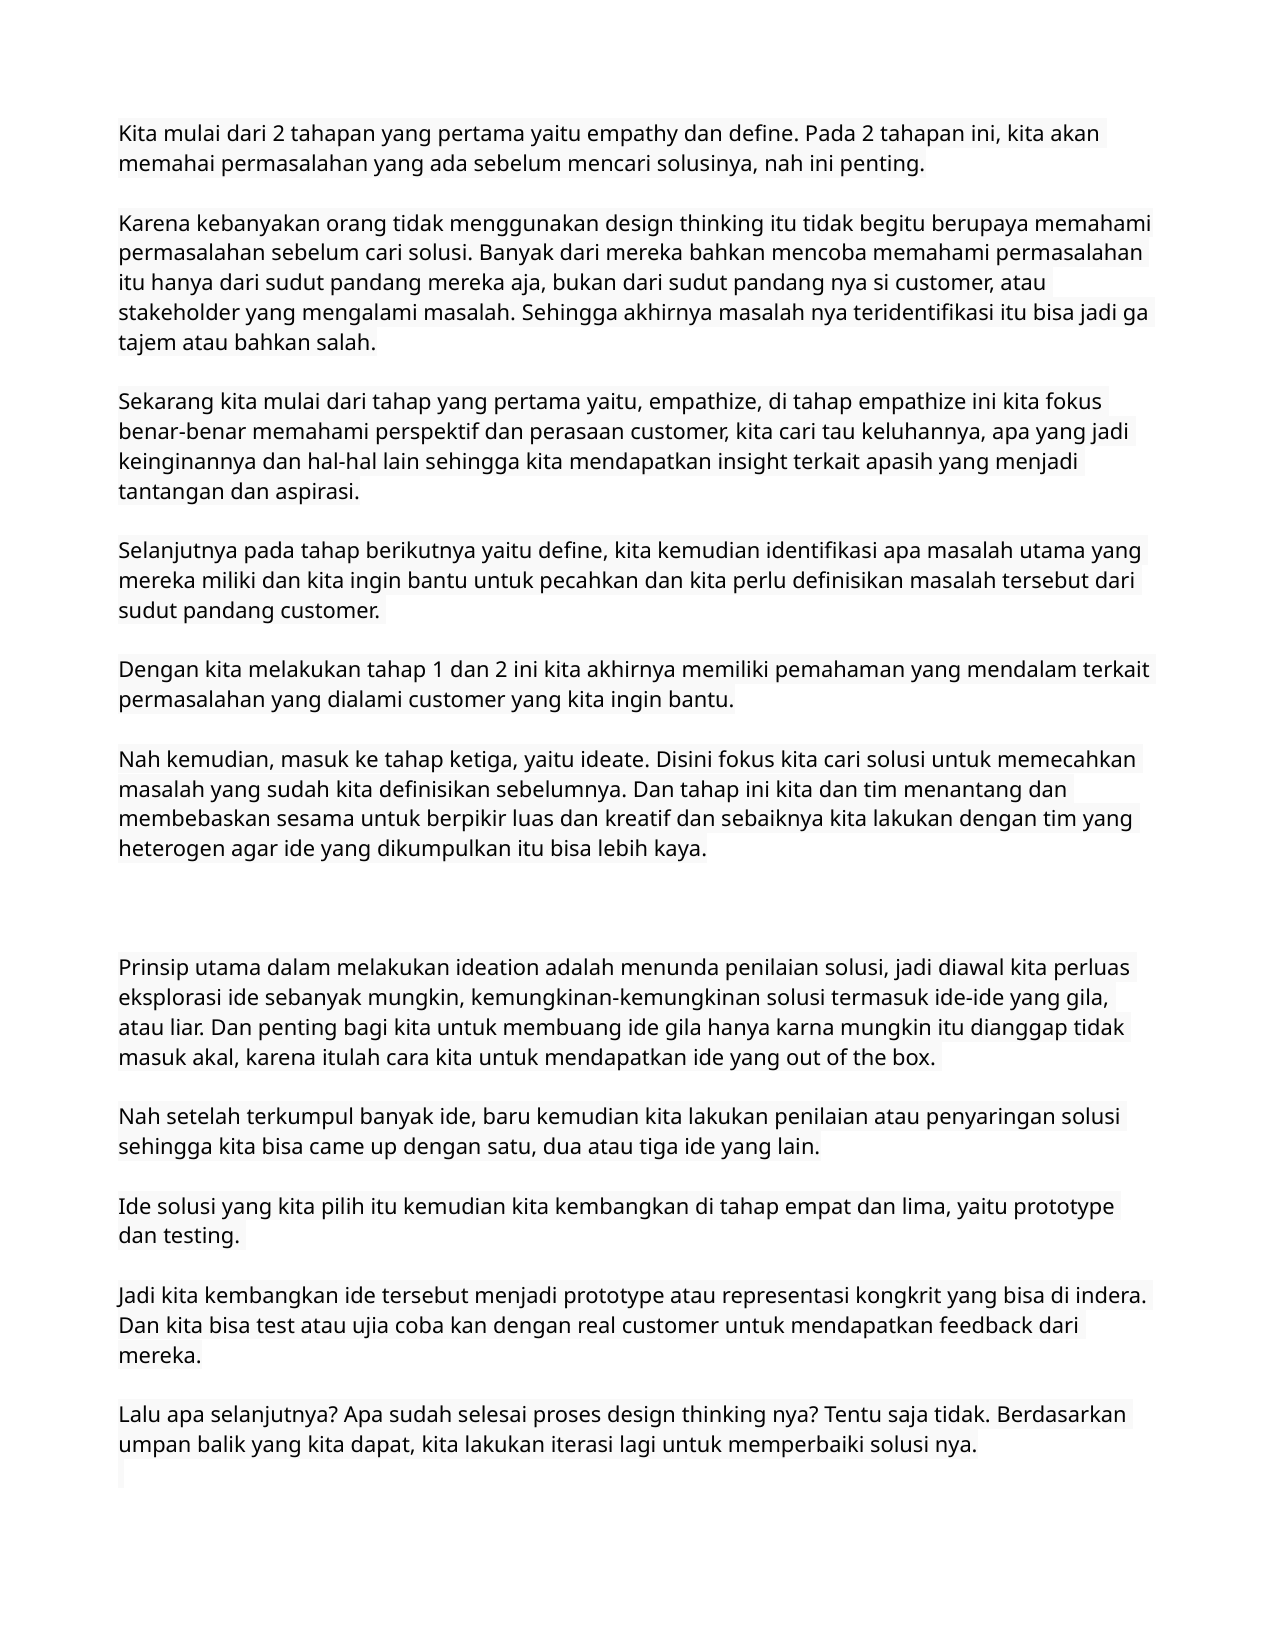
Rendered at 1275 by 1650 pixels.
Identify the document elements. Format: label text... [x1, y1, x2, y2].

text Nah kemudian, masuk ke tahap ketiga, yaitu ideate. Disini fokus kita cari solusi untuk memecahkan masalah yang sudah kita definisikan sebelumnya. Dan tahap ini kita dan tim menantang dan membebaskan sesama untuk berpikir luas dan kreatif dan sebaiknya kita lakukan dengan tim yang heterogen agar ide yang dikumpulkan itu bisa lebih kaya. [118, 744, 1157, 863]
text Selanjutnya pada tahap berikutnya yaitu define, kita kemudian identifikasi apa masalah utama yang mereka miliki dan kita ingin bantu untuk pecahkan dan kita perlu definisikan masalah tersebut dari sudut pandang customer. [118, 535, 1157, 624]
text Kita mulai dari 2 tahapan yang pertama yaitu empathy dan define. Pada 2 tahapan ini, kita akan memahai permasalahan yang ada sebelum mencari solusinya, nah ini penting. [118, 118, 1157, 178]
text Nah setelah terkumpul banyak ide, baru kemudian kita lakukan penilaian atau penyaringan solusi sehingga kita bisa came up dengan satu, dua atau tiga ide yang lain. [118, 1101, 1157, 1161]
text Ide solusi yang kita pilih itu kemudian kita kembangkan di tahap empat dan lima, yaitu prototype dan testing. [118, 1191, 1157, 1250]
text Karena kebanyakan orang tidak menggunakan design thinking itu tidak begitu berupaya memahami permasalahan sebelum cari solusi. Banyak dari mereka bahkan mencoba memahami permasalahan itu hanya dari sudut pandang mereka aja, bukan dari sudut pandang nya si customer, atau stakeholder yang mengalami masalah. Sehingga akhirnya masalah nya teridentifikasi itu bisa jadi ga tajem atau bahkan salah. [118, 207, 1157, 356]
text Prinsip utama dalam melakukan ideation adalah menunda penilaian solusi, jadi diawal kita perluas eksplorasi ide sebanyak mungkin, kemungkinan-kemungkinan solusi termasuk ide-ide yang gila, atau liar. Dan penting bagi kita untuk membuang ide gila hanya karna mungkin itu dianggap tidak masuk akal, karena itulah cara kita untuk mendapatkan ide yang out of the box. [118, 952, 1157, 1071]
text Dengan kita melakukan tahap 1 dan 2 ini kita akhirnya memiliki pemahaman yang mendalam terkait permasalahan yang dialami customer yang kita ingin bantu. [118, 654, 1157, 714]
text Jadi kita kembangkan ide tersebut menjadi prototype atau representasi kongkrit yang bisa di indera. Dan kita bisa test atau ujia coba kan dengan real customer untuk mendapatkan feedback dari mereka. [118, 1280, 1157, 1369]
text Lalu apa selanjutnya? Apa sudah selesai proses design thinking nya? Tentu saja tidak. Berdasarkan umpan balik yang kita dapat, kita lakukan iterasi lagi untuk memperbaiki solusi nya. [118, 1399, 1157, 1459]
text Sekarang kita mulai dari tahap yang pertama yaitu, empathize, di tahap empathize ini kita fokus benar-benar memahami perspektif dan perasaan customer, kita cari tau keluhannya, apa yang jadi keinginannya dan hal-hal lain sehingga kita mendapatkan insight terkait apasih yang menjadi tantangan dan aspirasi. [118, 386, 1157, 505]
